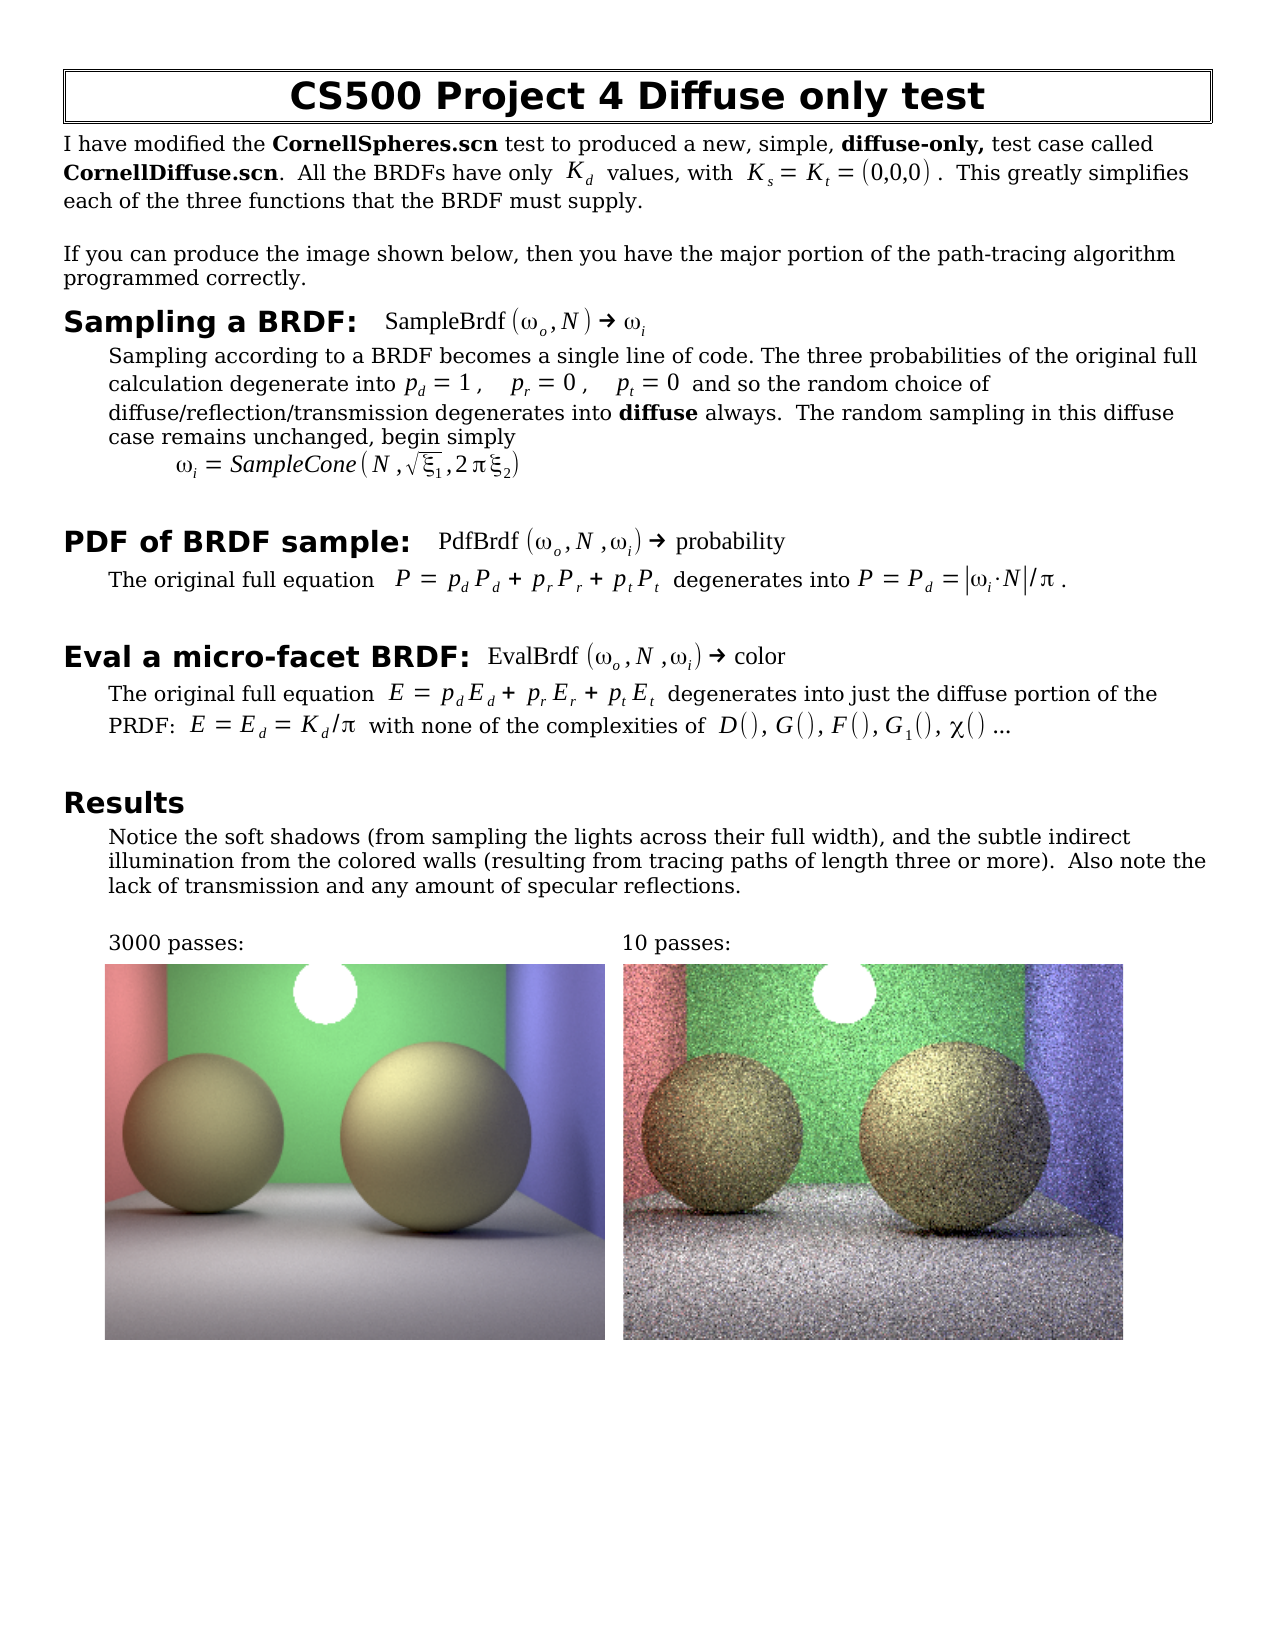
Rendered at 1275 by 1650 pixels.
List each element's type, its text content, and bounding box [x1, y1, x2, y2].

text The original full equation degenerates into just the diffuse portion of the PRDF: with none of the complexities of [108, 679, 1212, 743]
text Sampling according to a BRDF becomes a single line of code. The three probabilities of the original full calculation degenerate into, , and so the random choice of diffuse/reflection/transmission degenerates into diffuse always. The random sampling in this diffuse case remains unchanged, begin simply [108, 344, 1212, 482]
picture [104, 964, 605, 1340]
subtitle CS500 Project 4 Diffuse only test [64, 70, 1212, 123]
text 3000 passes: 10 passes: [108, 931, 1212, 956]
text Notice the soft shadows (from sampling the lights across their full width), and the subtle indirect illumination from the colored walls (resulting from tracing paths of length three or more). Also note the lack of transmission and any amount of specular reflections. [108, 825, 1212, 898]
picture [623, 964, 1124, 1340]
text If you can produce the image shown below, then you have the major portion of the path-tracing algorithm programmed correctly. [63, 218, 1212, 291]
subtitle Eval a micro-facet BRDF: [63, 640, 1212, 674]
subtitle PDF of BRDF sample: [63, 525, 1212, 559]
subtitle Results [63, 787, 1212, 821]
subtitle Sampling a BRDF: [63, 306, 1212, 340]
text The original full equation degenerates into. [108, 564, 1212, 596]
text I have modified the CornellSpheres.scn test to produced a new, simple, diffuse-only, test case called CornellDiffuse.scn. All the BRDFs have only values, with . This greatly simplifies each of the three functions that the BRDF must supply. [63, 132, 1212, 213]
